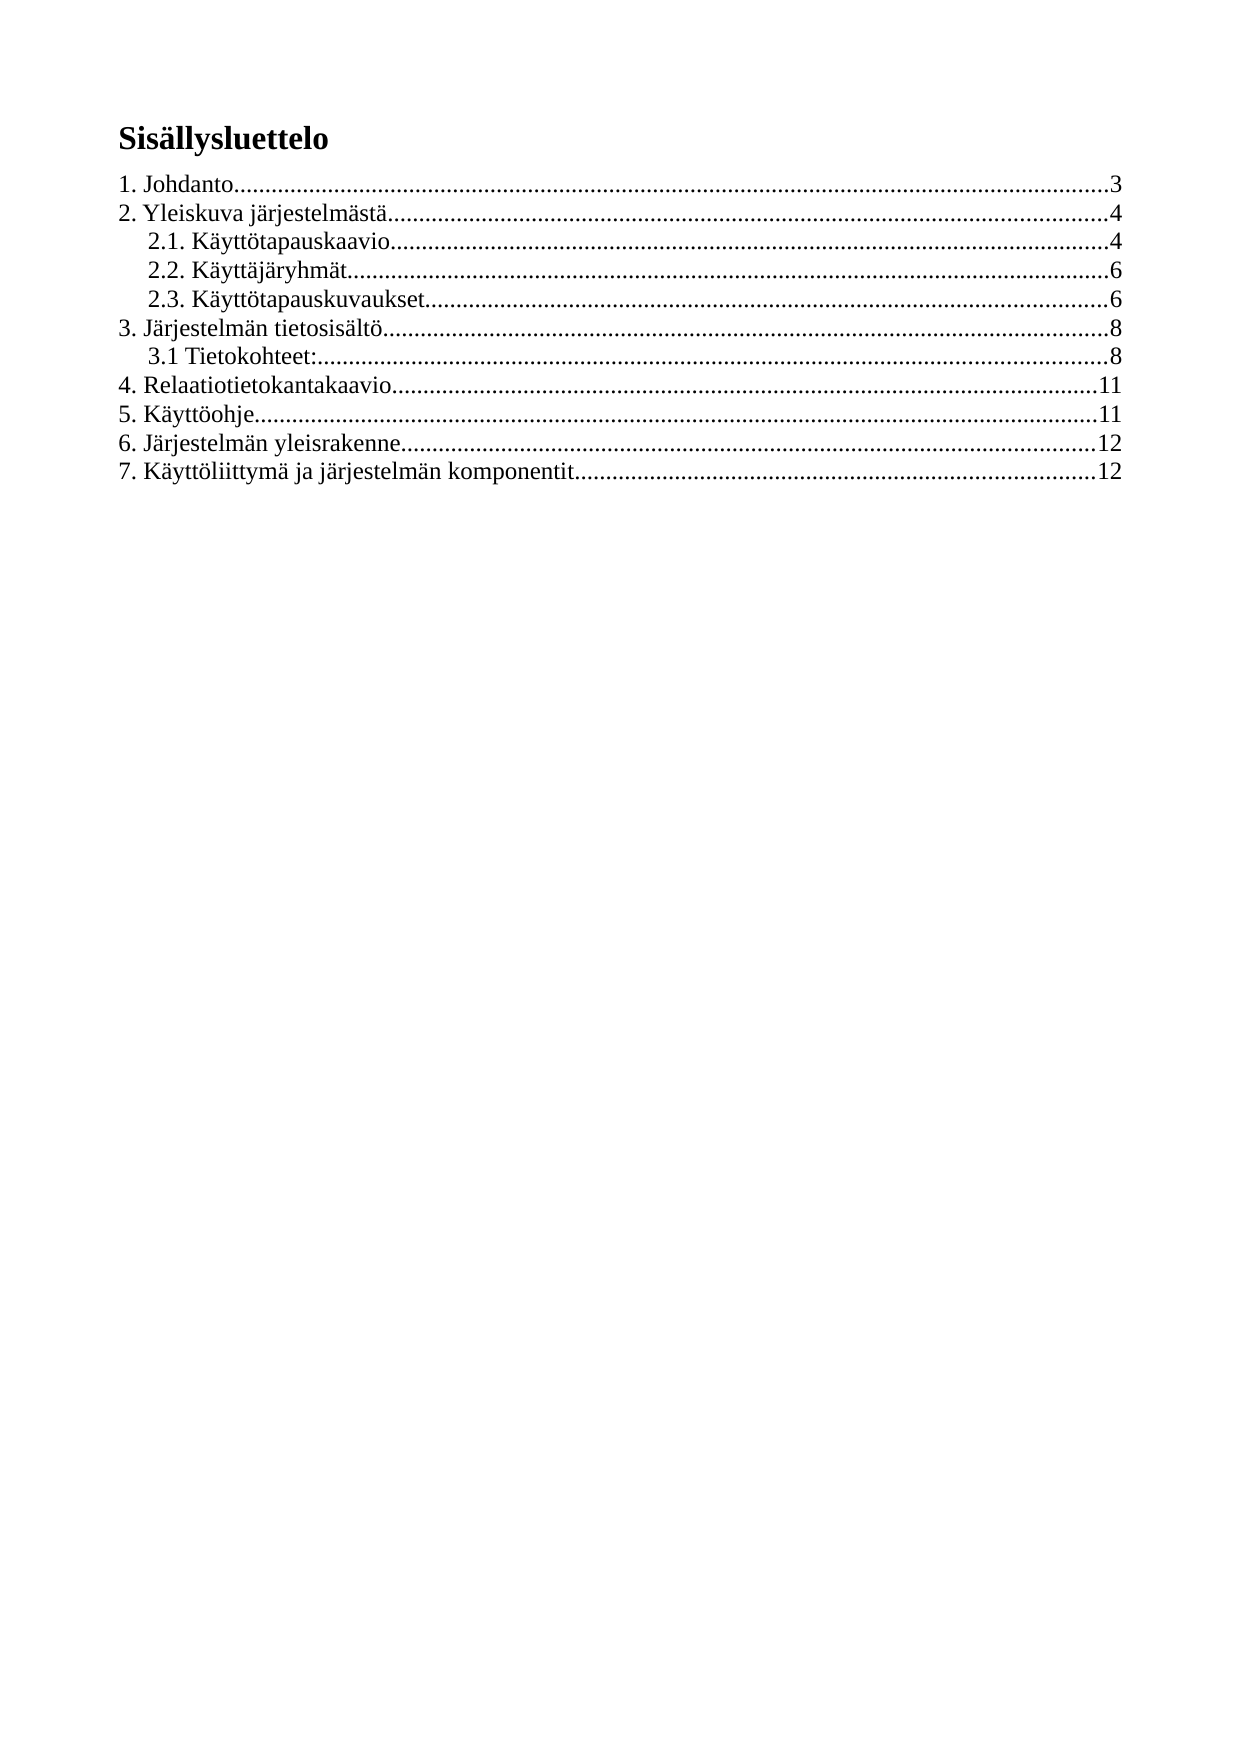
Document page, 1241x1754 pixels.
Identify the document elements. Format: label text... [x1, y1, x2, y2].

text 3. Järjestelmän tietosisältö 8 [118, 313, 1122, 341]
text 2. Yleiskuva järjestelmästä 4 [118, 198, 1122, 226]
text 4. Relaatiotietokantakaavio 11 [118, 370, 1122, 399]
text 5. Käyttöohje 11 [118, 399, 1122, 428]
text 7. Käyttöliittymä ja järjestelmän komponentit 12 [118, 456, 1122, 485]
text 2.1. Käyttötapauskaavio 4 [148, 226, 1122, 255]
text 6. Järjestelmän yleisrakenne 12 [118, 428, 1122, 456]
text 1. Johdanto 3 [118, 169, 1122, 198]
text 3.1 Tietokohteet: 8 [148, 341, 1122, 370]
subtitle Sisällysluettelo [118, 118, 1122, 156]
text 2.3. Käyttötapauskuvaukset 6 [148, 284, 1122, 313]
text 2.2. Käyttäjäryhmät 6 [148, 255, 1122, 284]
